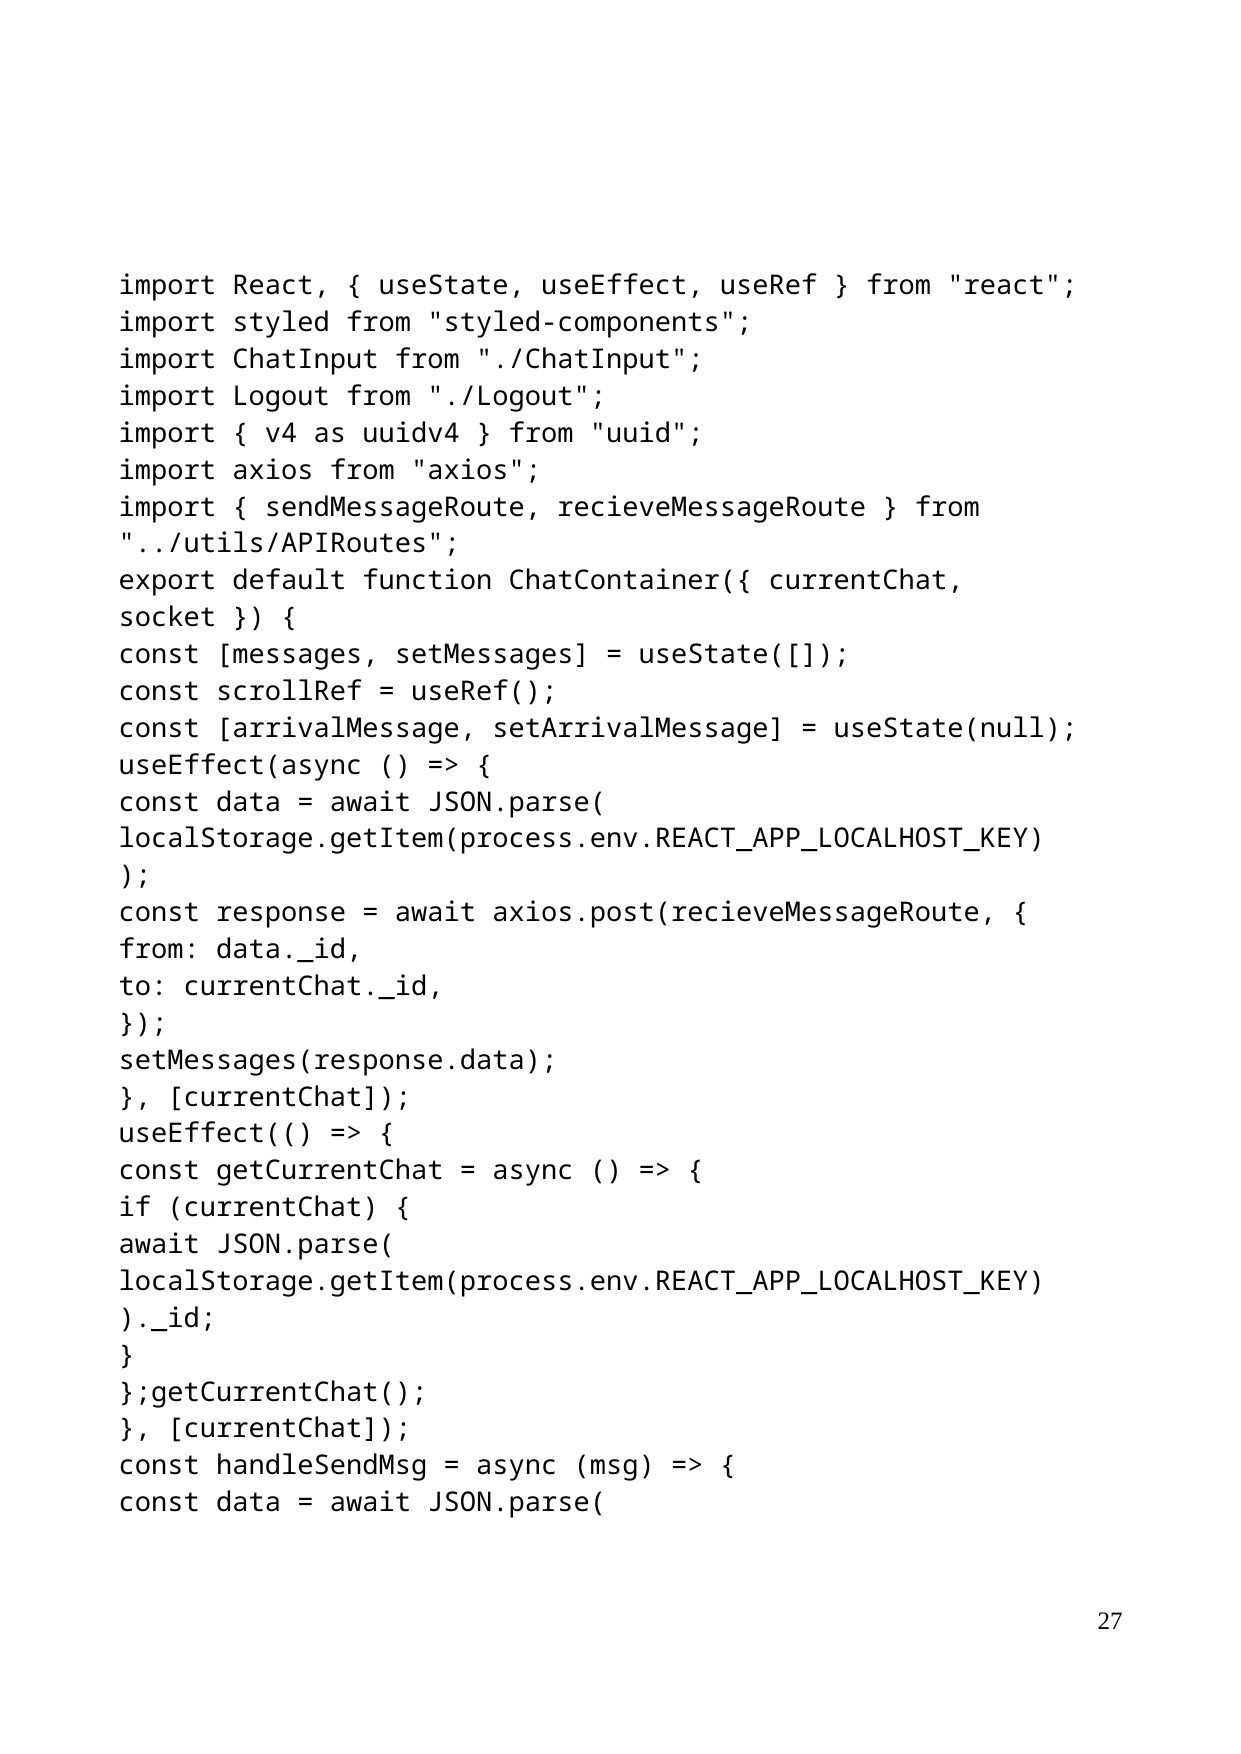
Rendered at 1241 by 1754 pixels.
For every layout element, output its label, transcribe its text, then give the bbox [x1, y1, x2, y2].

text const data = await JSON.parse( [118, 1483, 1122, 1519]
text import React, { useState, useEffect, useRef } from "react"; [118, 266, 1122, 303]
text } [118, 1335, 1122, 1372]
text )._id; [118, 1298, 1122, 1335]
text await JSON.parse( [118, 1224, 1122, 1261]
text localStorage.getItem(process.env.REACT_APP_LOCALHOST_KEY) [118, 1261, 1122, 1298]
text export default function ChatContainer({ currentChat, socket }) { [118, 561, 1122, 634]
text import styled from "styled-components"; [118, 303, 1122, 339]
text }, [currentChat]); [118, 1077, 1122, 1114]
text if (currentChat) { [118, 1188, 1122, 1224]
text import { sendMessageRoute, recieveMessageRoute } from "../utils/APIRoutes"; [118, 487, 1122, 561]
text const response = await axios.post(recieveMessageRoute, { [118, 893, 1122, 929]
text import Logout from "./Logout"; [118, 376, 1122, 413]
text localStorage.getItem(process.env.REACT_APP_LOCALHOST_KEY) [118, 819, 1122, 856]
text import axios from "axios"; [118, 450, 1122, 487]
text import { v4 as uuidv4 } from "uuid"; [118, 413, 1122, 450]
text import ChatInput from "./ChatInput"; [118, 339, 1122, 376]
text useEffect(() => { [118, 1114, 1122, 1151]
text const data = await JSON.parse( [118, 782, 1122, 819]
text const scrollRef = useRef(); [118, 671, 1122, 708]
text setMessages(response.data); [118, 1040, 1122, 1077]
text const [arrivalMessage, setArrivalMessage] = useState(null); [118, 708, 1122, 745]
text from: data._id, [118, 929, 1122, 966]
text const getCurrentChat = async () => { [118, 1151, 1122, 1188]
text const handleSendMsg = async (msg) => { [118, 1446, 1122, 1483]
text const [messages, setMessages] = useState([]); [118, 634, 1122, 671]
text ); [118, 856, 1122, 893]
text to: currentChat._id, [118, 966, 1122, 1003]
text useEffect(async () => { [118, 745, 1122, 782]
text };getCurrentChat(); [118, 1372, 1122, 1409]
text }); [118, 1003, 1122, 1040]
text }, [currentChat]); [118, 1409, 1122, 1446]
